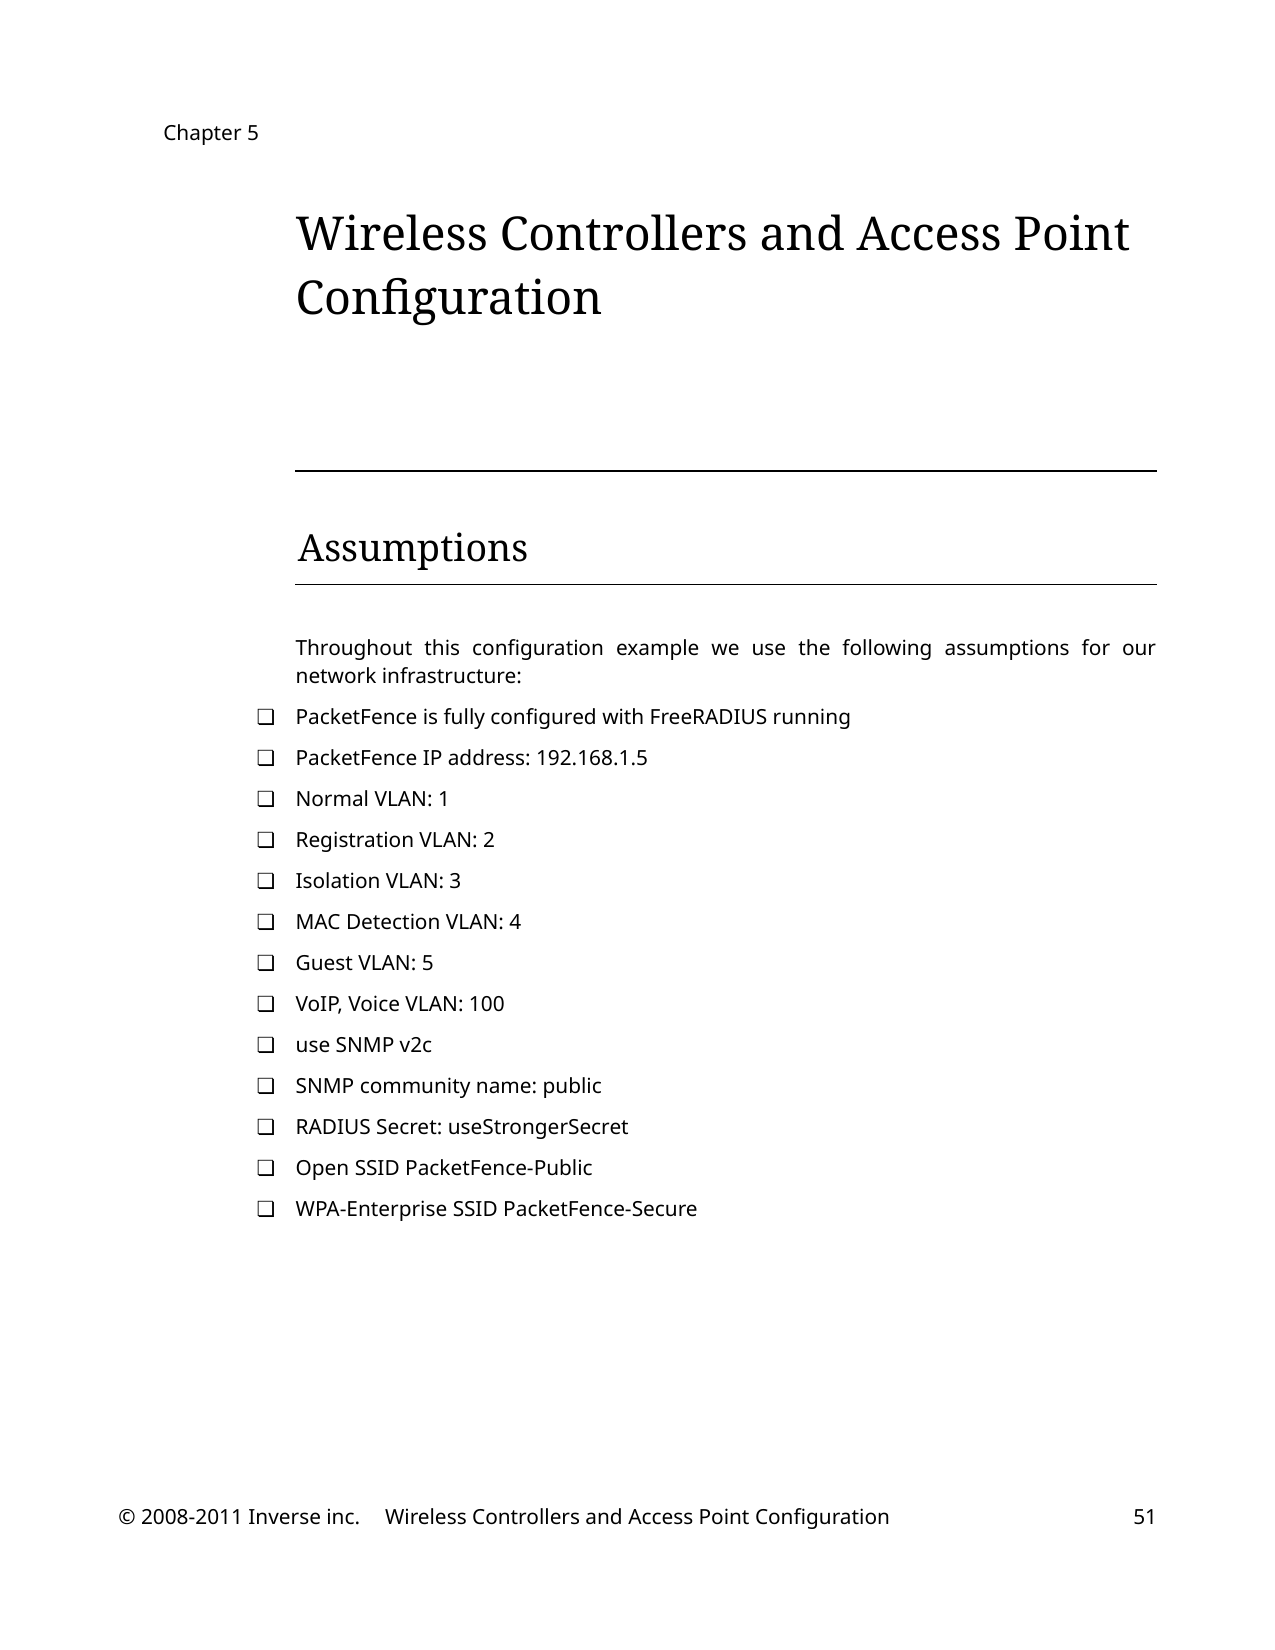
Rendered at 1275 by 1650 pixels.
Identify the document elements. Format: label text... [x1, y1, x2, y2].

list ❏ MAC Detection VLAN: 4 [256, 907, 1157, 936]
list ❏ Registration VLAN: 2 [256, 825, 1157, 854]
subtitle Wireless Controllers and Access Point Configuration [295, 201, 1157, 470]
list ❏ Guest VLAN: 5 [256, 948, 1157, 976]
text Throughout this configuration example we use the following assumptions for our network infrastructure: [295, 633, 1157, 690]
list ❏ RADIUS Secret: useStrongerSecret [256, 1112, 1157, 1140]
list ❏ Open SSID PacketFence-Public [256, 1153, 1157, 1181]
subtitle Assumptions [295, 521, 1157, 584]
list ❏ PacketFence IP address: 192.168.1.5 [256, 743, 1157, 772]
list ❏ WPA-Enterprise SSID PacketFence-Secure [256, 1194, 1157, 1222]
list ❏ Isolation VLAN: 3 [256, 866, 1157, 894]
list ❏ Normal VLAN: 1 [256, 784, 1157, 813]
list ❏ SNMP community name: public [256, 1071, 1157, 1099]
list ❏ VoIP, Voice VLAN: 100 [256, 989, 1157, 1017]
list ❏ PacketFence is fully configured with FreeRADIUS running [256, 702, 1157, 731]
list ❏ use SNMP v2c [256, 1030, 1157, 1058]
